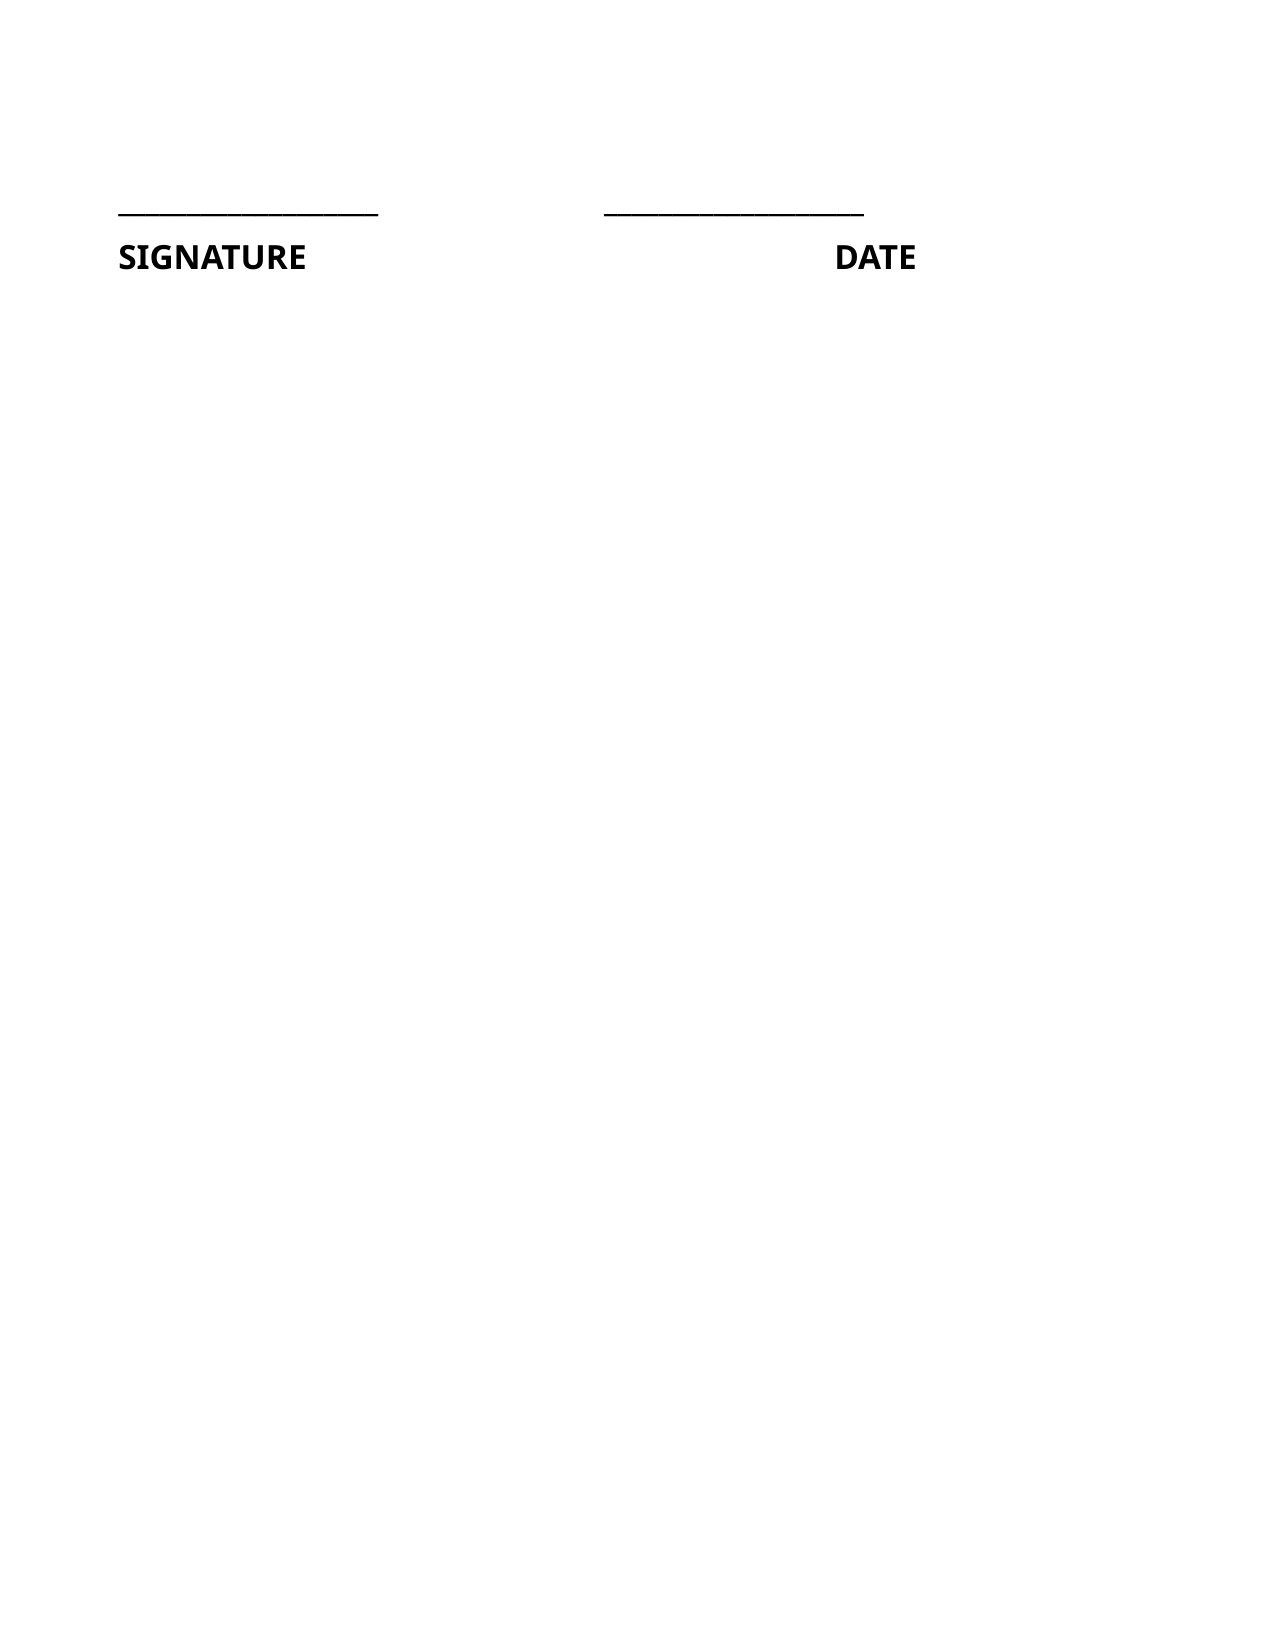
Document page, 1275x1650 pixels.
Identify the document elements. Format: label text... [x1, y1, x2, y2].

text SIGNATURE DATE [118, 234, 1157, 279]
text ___________________ ___________________ [118, 176, 1157, 221]
